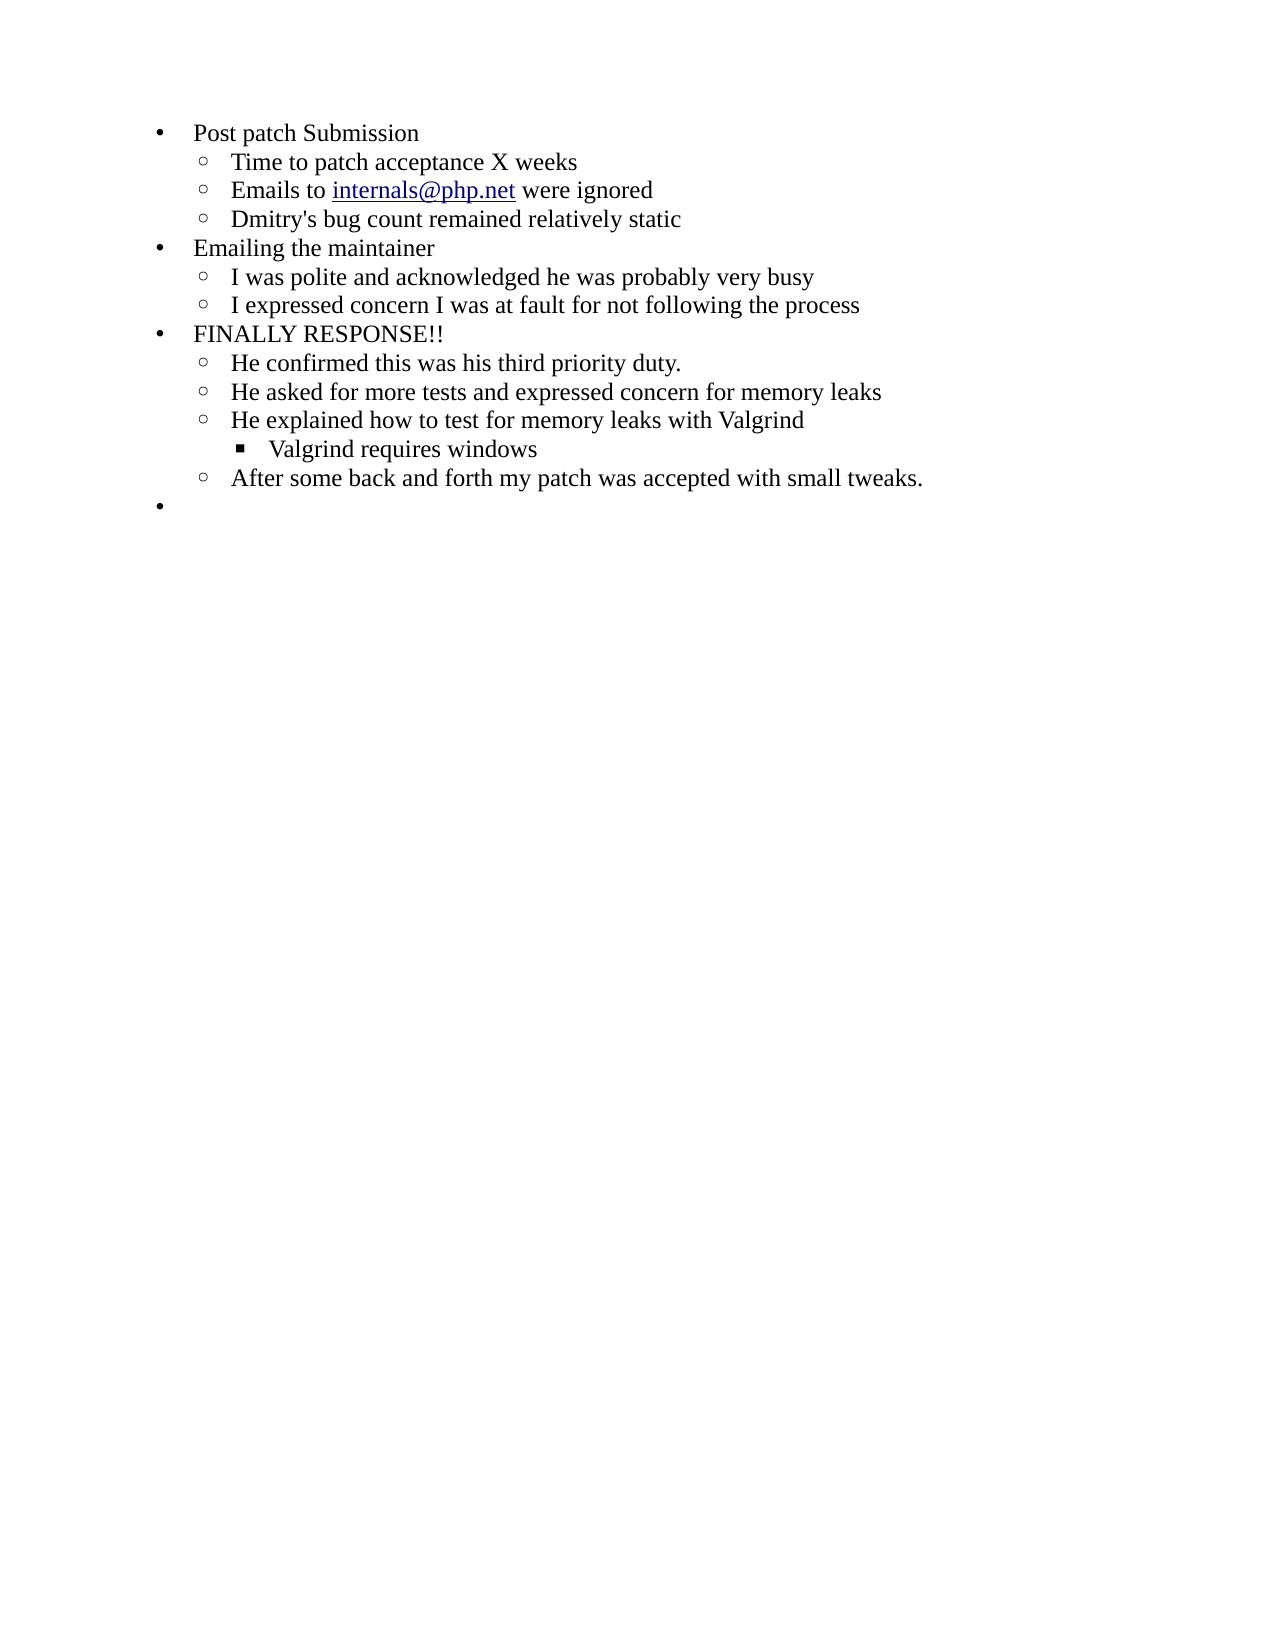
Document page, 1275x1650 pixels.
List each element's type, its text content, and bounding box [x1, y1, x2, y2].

list Emailing the maintainer [156, 233, 1157, 262]
list Time to patch acceptance X weeks [193, 147, 1157, 176]
list Valgrind requires windows [231, 434, 1157, 463]
list He explained how to test for memory leaks with Valgrind [193, 406, 1157, 434]
list Dmitry's bug count remained relatively static [193, 204, 1157, 233]
list FINALLY RESPONSE!! [156, 319, 1157, 348]
list I was polite and acknowledged he was probably very busy [193, 262, 1157, 291]
list Post patch Submission [156, 118, 1157, 147]
list I expressed concern I was at fault for not following the process [193, 291, 1157, 319]
list He asked for more tests and expressed concern for memory leaks [193, 377, 1157, 406]
list After some back and forth my patch was accepted with small tweaks. [193, 463, 1157, 492]
list Emails to internals@php.net were ignored [193, 176, 1157, 204]
list He confirmed this was his third priority duty. [193, 348, 1157, 377]
